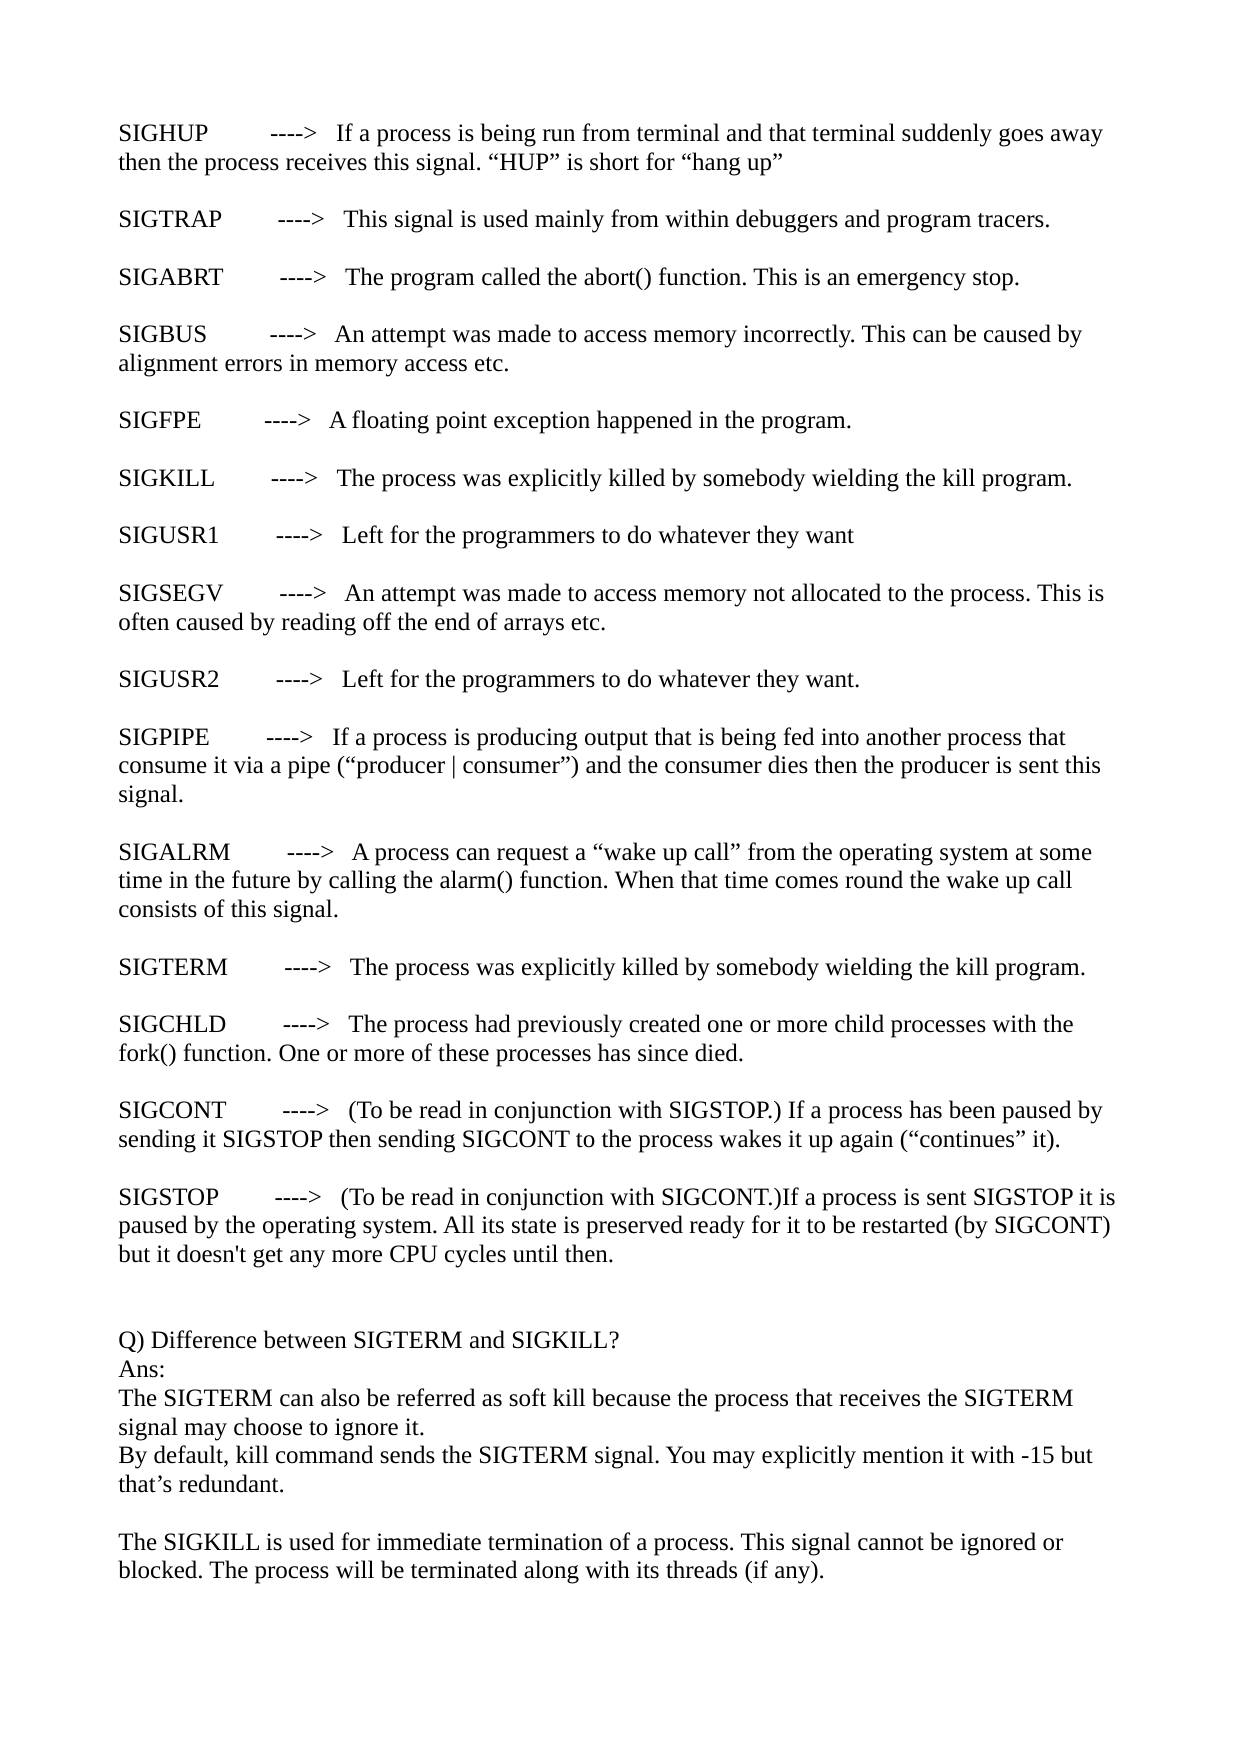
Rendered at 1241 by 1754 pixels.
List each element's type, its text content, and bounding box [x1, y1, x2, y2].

text Q) Difference between SIGTERM and SIGKILL? [118, 1326, 1122, 1354]
text SIGTRAP ----> This signal is used mainly from within debuggers and program tracers. [118, 204, 1122, 233]
text SIGUSR2 ----> Left for the programmers to do whatever they want. [118, 664, 1122, 693]
text SIGSTOP ----> (To be read in conjunction with SIGCONT.)If a process is sent SIGSTOP it is paused by the operating system. All its state is preserved ready for it to be restarted (by SIGCONT) but it doesn't get any more CPU cycles until then. [118, 1182, 1122, 1268]
text SIGALRM ----> A process can request a “wake up call” from the operating system at some time in the future by calling the alarm() function. When that time comes round the wake up call consists of this signal. [118, 837, 1122, 923]
text By default, kill command sends the SIGTERM signal. You may explicitly mention it with -15 but that’s redundant. [118, 1441, 1122, 1498]
text SIGTERM ----> The process was explicitly killed by somebody wielding the kill program. [118, 952, 1122, 981]
text SIGPIPE ----> If a process is producing output that is being fed into another process that consume it via a pipe (“producer | consumer”) and the consumer dies then the producer is sent this signal. [118, 722, 1122, 808]
text SIGFPE ----> A floating point exception happened in the program. [118, 406, 1122, 434]
text The SIGKILL is used for immediate termination of a process. This signal cannot be ignored or blocked. The process will be terminated along with its threads (if any). [118, 1527, 1122, 1584]
text SIGABRT ----> The program called the abort() function. This is an emergency stop. [118, 262, 1122, 291]
text SIGKILL ----> The process was explicitly killed by somebody wielding the kill program. [118, 463, 1122, 492]
text SIGUSR1 ----> Left for the programmers to do whatever they want [118, 521, 1122, 549]
text SIGSEGV ----> An attempt was made to access memory not allocated to the process. This is often caused by reading off the end of arrays etc. [118, 578, 1122, 636]
text SIGCONT ----> (To be read in conjunction with SIGSTOP.) If a process has been paused by sending it SIGSTOP then sending SIGCONT to the process wakes it up again (“continues” it). [118, 1096, 1122, 1153]
text SIGCHLD ----> The process had previously created one or more child processes with the fork() function. One or more of these processes has since died. [118, 1009, 1122, 1067]
text The SIGTERM can also be referred as soft kill because the process that receives the SIGTERM signal may choose to ignore it. [118, 1383, 1122, 1441]
text SIGBUS ----> An attempt was made to access memory incorrectly. This can be caused by alignment errors in memory access etc. [118, 319, 1122, 377]
text SIGHUP ----> If a process is being run from terminal and that terminal suddenly goes away then the process receives this signal. “HUP” is short for “hang up” [118, 118, 1122, 176]
text Ans: [118, 1354, 1122, 1383]
